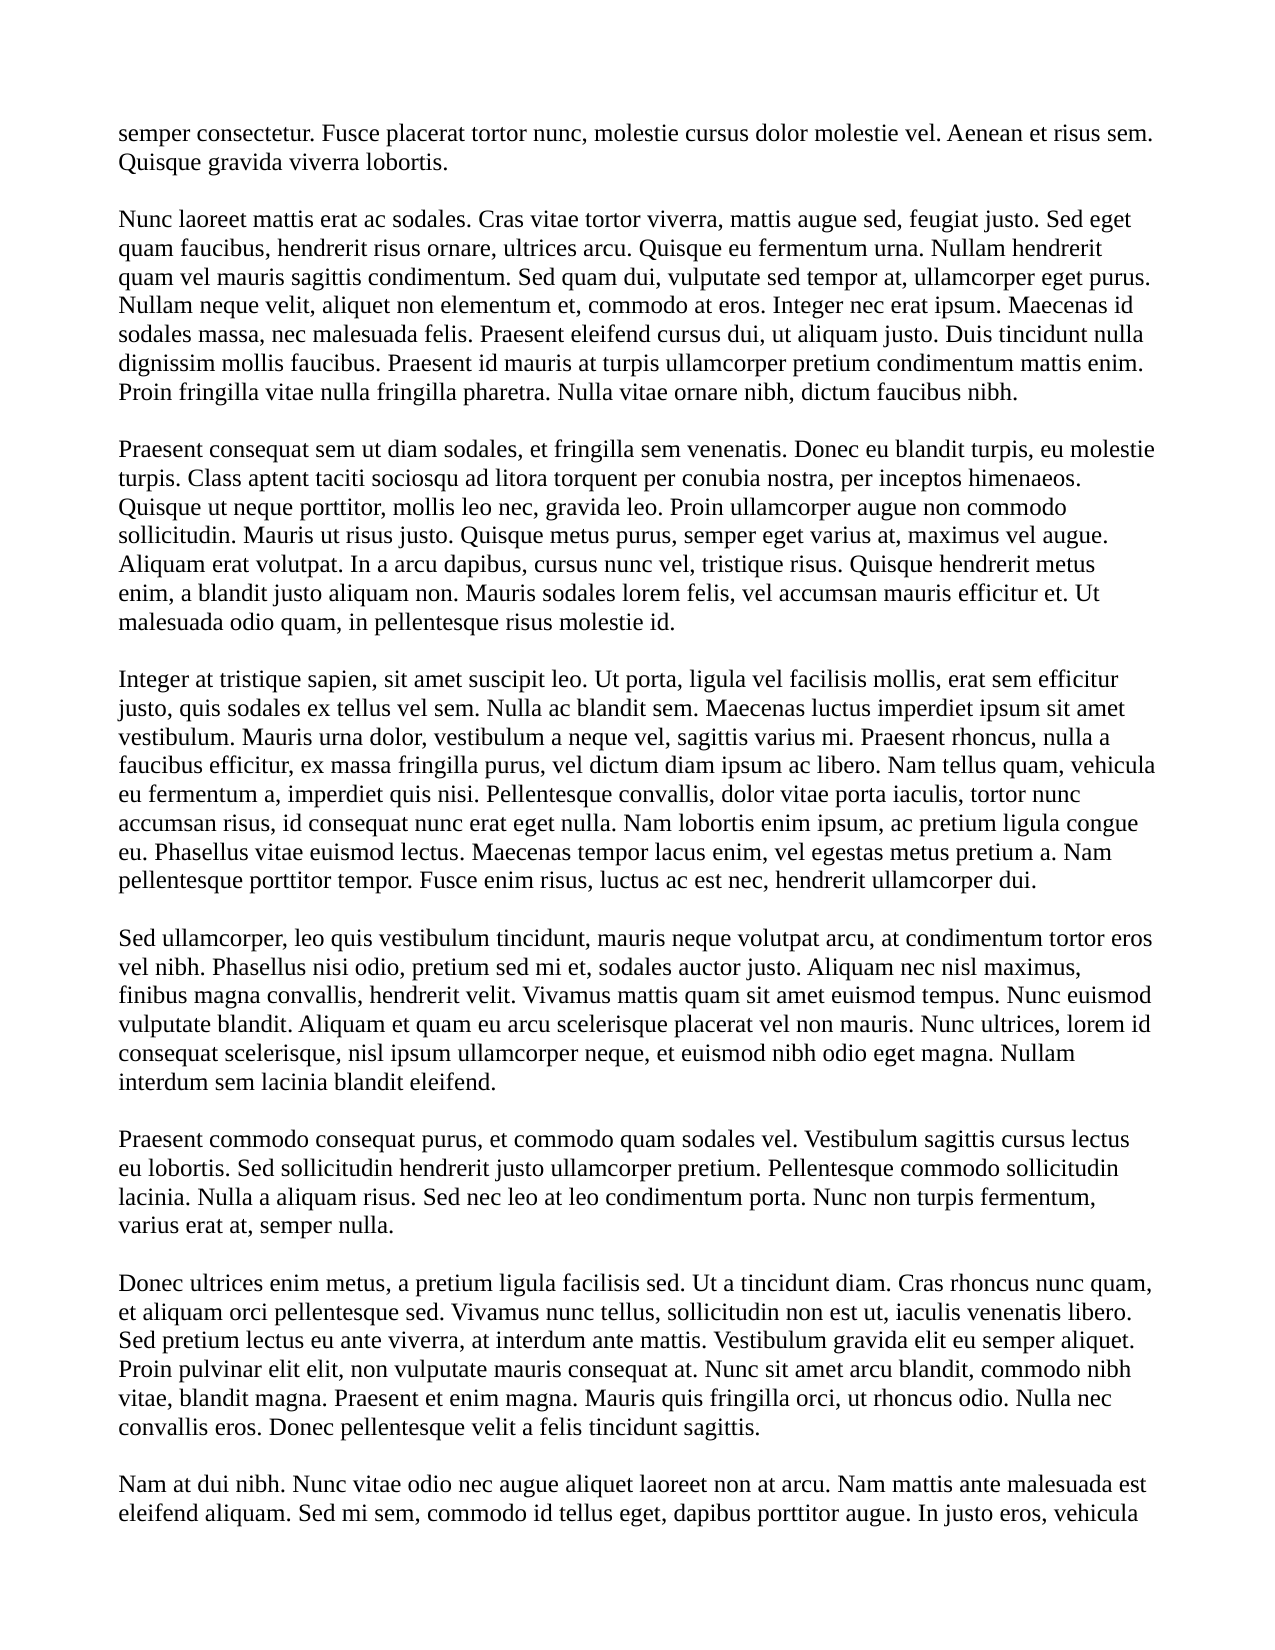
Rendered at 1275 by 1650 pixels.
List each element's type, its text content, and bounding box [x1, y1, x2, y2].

text Nam at dui nibh. Nunc vitae odio nec augue aliquet laoreet non at arcu. Nam mattis ante malesuada est eleifend aliquam. Sed mi sem, commodo id tellus eget, dapibus porttitor augue. In justo eros, vehicula [118, 1469, 1157, 1527]
text Praesent consequat sem ut diam sodales, et fringilla sem venenatis. Donec eu blandit turpis, eu molestie turpis. Class aptent taciti sociosqu ad litora torquent per conubia nostra, per inceptos himenaeos. Quisque ut neque porttitor, mollis leo nec, gravida leo. Proin ullamcorper augue non commodo sollicitudin. Mauris ut risus justo. Quisque metus purus, semper eget varius at, maximus vel augue. Aliquam erat volutpat. In a arcu dapibus, cursus nunc vel, tristique risus. Quisque hendrerit metus enim, a blandit justo aliquam non. Mauris sodales lorem felis, vel accumsan mauris efficitur et. Ut malesuada odio quam, in pellentesque risus molestie id. [118, 434, 1157, 636]
text Praesent commodo consequat purus, et commodo quam sodales vel. Vestibulum sagittis cursus lectus eu lobortis. Sed sollicitudin hendrerit justo ullamcorper pretium. Pellentesque commodo sollicitudin lacinia. Nulla a aliquam risus. Sed nec leo at leo condimentum porta. Nunc non turpis fermentum, varius erat at, semper nulla. [118, 1124, 1157, 1239]
text Nunc laoreet mattis erat ac sodales. Cras vitae tortor viverra, mattis augue sed, feugiat justo. Sed eget quam faucibus, hendrerit risus ornare, ultrices arcu. Quisque eu fermentum urna. Nullam hendrerit quam vel mauris sagittis condimentum. Sed quam dui, vulputate sed tempor at, ullamcorper eget purus. Nullam neque velit, aliquet non elementum et, commodo at eros. Integer nec erat ipsum. Maecenas id sodales massa, nec malesuada felis. Praesent eleifend cursus dui, ut aliquam justo. Duis tincidunt nulla dignissim mollis faucibus. Praesent id mauris at turpis ullamcorper pretium condimentum mattis enim. Proin fringilla vitae nulla fringilla pharetra. Nulla vitae ornare nibh, dictum faucibus nibh. [118, 204, 1157, 406]
text Donec ultrices enim metus, a pretium ligula facilisis sed. Ut a tincidunt diam. Cras rhoncus nunc quam, et aliquam orci pellentesque sed. Vivamus nunc tellus, sollicitudin non est ut, iaculis venenatis libero. Sed pretium lectus eu ante viverra, at interdum ante mattis. Vestibulum gravida elit eu semper aliquet. Proin pulvinar elit elit, non vulputate mauris consequat at. Nunc sit amet arcu blandit, commodo nibh vitae, blandit magna. Praesent et enim magna. Mauris quis fringilla orci, ut rhoncus odio. Nulla nec convallis eros. Donec pellentesque velit a felis tincidunt sagittis. [118, 1268, 1157, 1441]
text semper consectetur. Fusce placerat tortor nunc, molestie cursus dolor molestie vel. Aenean et risus sem. Quisque gravida viverra lobortis. [118, 118, 1157, 176]
text Sed ullamcorper, leo quis vestibulum tincidunt, mauris neque volutpat arcu, at condimentum tortor eros vel nibh. Phasellus nisi odio, pretium sed mi et, sodales auctor justo. Aliquam nec nisl maximus, finibus magna convallis, hendrerit velit. Vivamus mattis quam sit amet euismod tempus. Nunc euismod vulputate blandit. Aliquam et quam eu arcu scelerisque placerat vel non mauris. Nunc ultrices, lorem id consequat scelerisque, nisl ipsum ullamcorper neque, et euismod nibh odio eget magna. Nullam interdum sem lacinia blandit eleifend. [118, 923, 1157, 1096]
text Integer at tristique sapien, sit amet suscipit leo. Ut porta, ligula vel facilisis mollis, erat sem efficitur justo, quis sodales ex tellus vel sem. Nulla ac blandit sem. Maecenas luctus imperdiet ipsum sit amet vestibulum. Mauris urna dolor, vestibulum a neque vel, sagittis varius mi. Praesent rhoncus, nulla a faucibus efficitur, ex massa fringilla purus, vel dictum diam ipsum ac libero. Nam tellus quam, vehicula eu fermentum a, imperdiet quis nisi. Pellentesque convallis, dolor vitae porta iaculis, tortor nunc accumsan risus, id consequat nunc erat eget nulla. Nam lobortis enim ipsum, ac pretium ligula congue eu. Phasellus vitae euismod lectus. Maecenas tempor lacus enim, vel egestas metus pretium a. Nam pellentesque porttitor tempor. Fusce enim risus, luctus ac est nec, hendrerit ullamcorper dui. [118, 664, 1157, 894]
